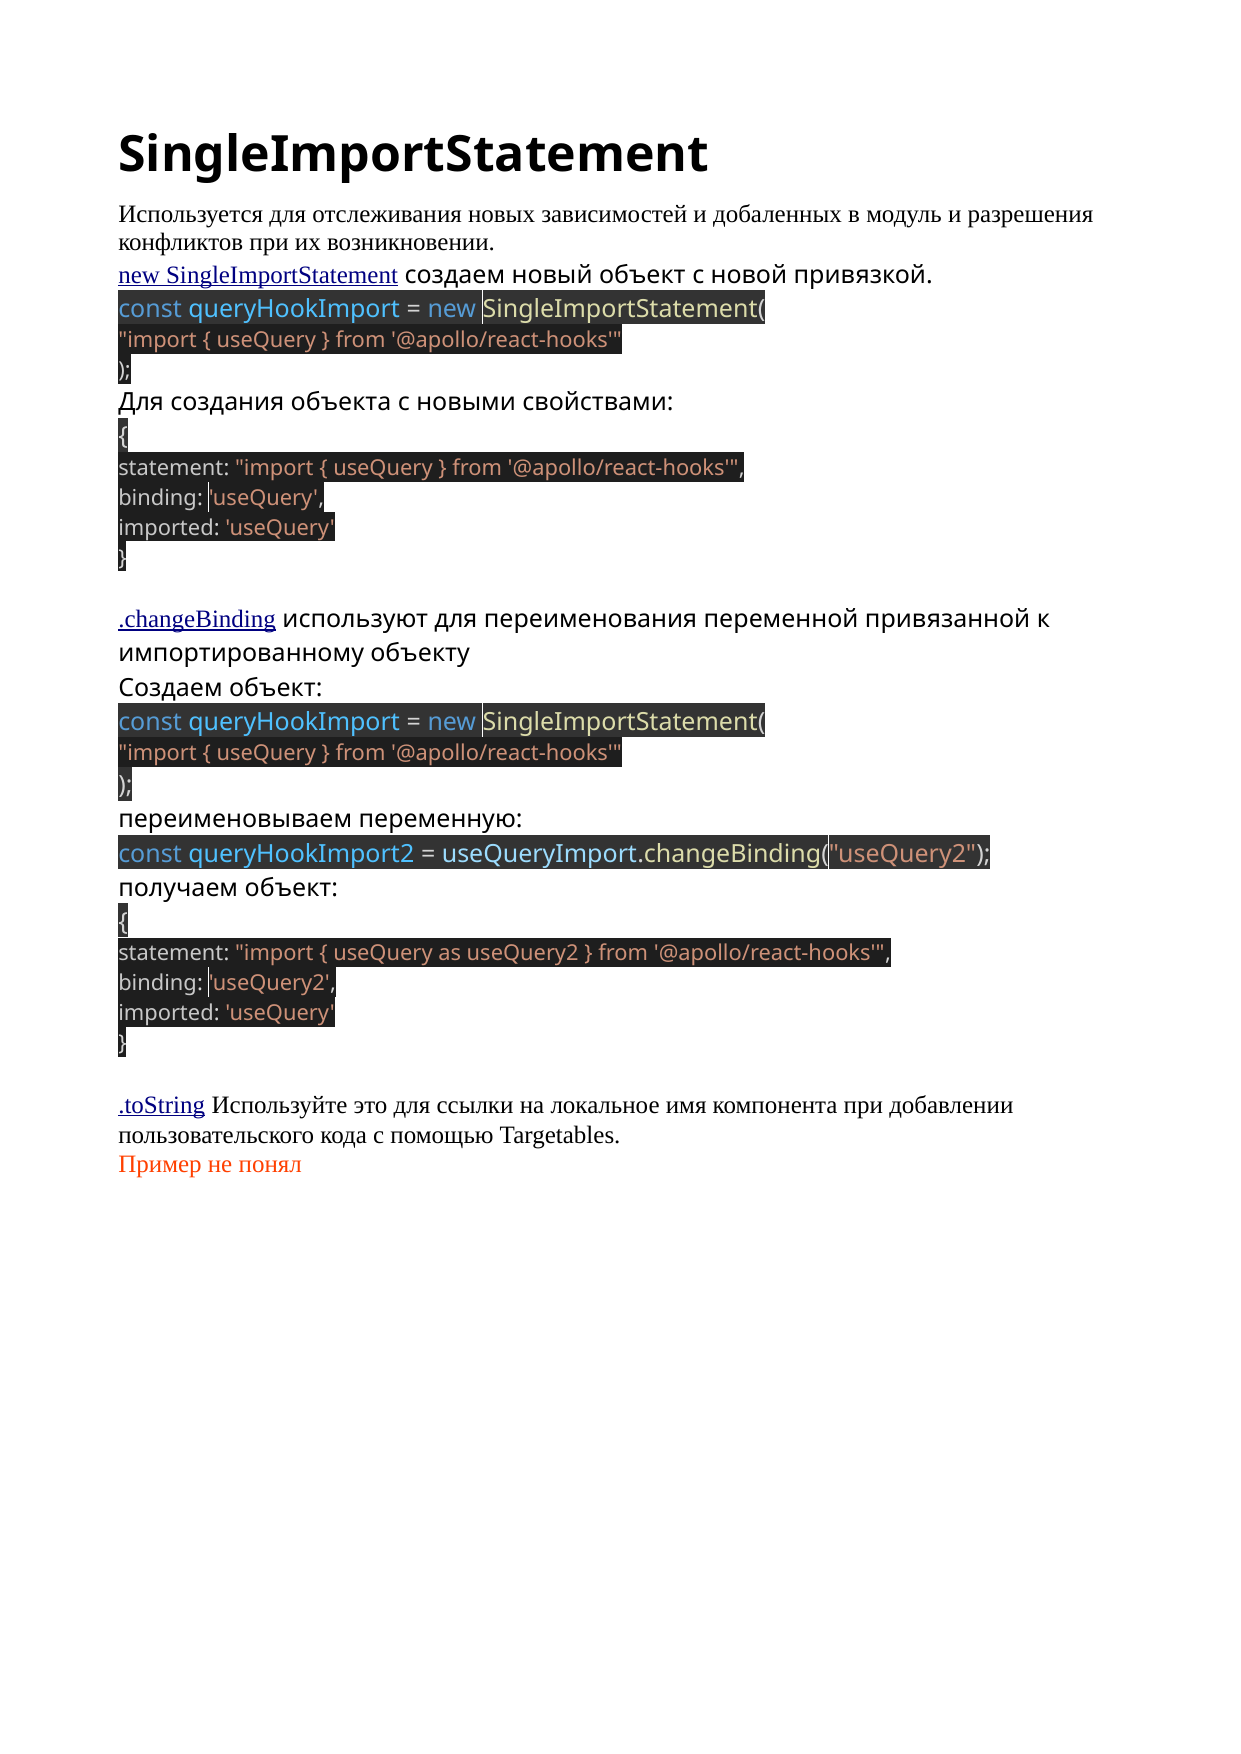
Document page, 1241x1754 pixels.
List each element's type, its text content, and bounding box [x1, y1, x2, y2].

subtitle SingleImportStatement [118, 118, 1122, 186]
text { [118, 903, 1122, 937]
text } [118, 1027, 1122, 1057]
text statement: "import { useQuery } from '@apollo/react-hooks'", [118, 452, 1122, 482]
text .toString Используйте это для ссылки на локальное имя компонента при добавлении пользовательского кода с помощью Targetables. [118, 1086, 1122, 1149]
text const queryHookImport = new SingleImportStatement( [118, 290, 1122, 324]
text переименовываем переменную: [118, 801, 1122, 835]
text const queryHookImport = new SingleImportStatement( [118, 703, 1122, 737]
text ); [118, 354, 1122, 384]
text imported: 'useQuery' [118, 997, 1122, 1027]
text Создаем объект: [118, 669, 1122, 703]
text Пример не понял [118, 1149, 1122, 1178]
text Для создания объекта с новыми свойствами: [118, 384, 1122, 418]
text получаем объект: [118, 869, 1122, 903]
text { [118, 418, 1122, 452]
text .changeBinding используют для переименования переменной привязанной к импортированному объекту [118, 601, 1122, 669]
text "import { useQuery } from '@apollo/react-hooks'" [118, 324, 1122, 354]
text ); [118, 767, 1122, 801]
text statement: "import { useQuery as useQuery2 } from '@apollo/react-hooks'", [118, 937, 1122, 967]
text binding: 'useQuery', [118, 482, 1122, 512]
text Используется для отслеживания новых зависимостей и добаленных в модуль и разрешения конфликтов при их возникновении. [118, 199, 1122, 256]
text binding: 'useQuery2', [118, 967, 1122, 997]
text new SingleImportStatement создаем новый объект с новой привязкой. [118, 256, 1122, 290]
text imported: 'useQuery' [118, 512, 1122, 541]
text } [118, 541, 1122, 571]
text const queryHookImport2 = useQueryImport.changeBinding("useQuery2"); [118, 835, 1122, 869]
text "import { useQuery } from '@apollo/react-hooks'" [118, 737, 1122, 767]
